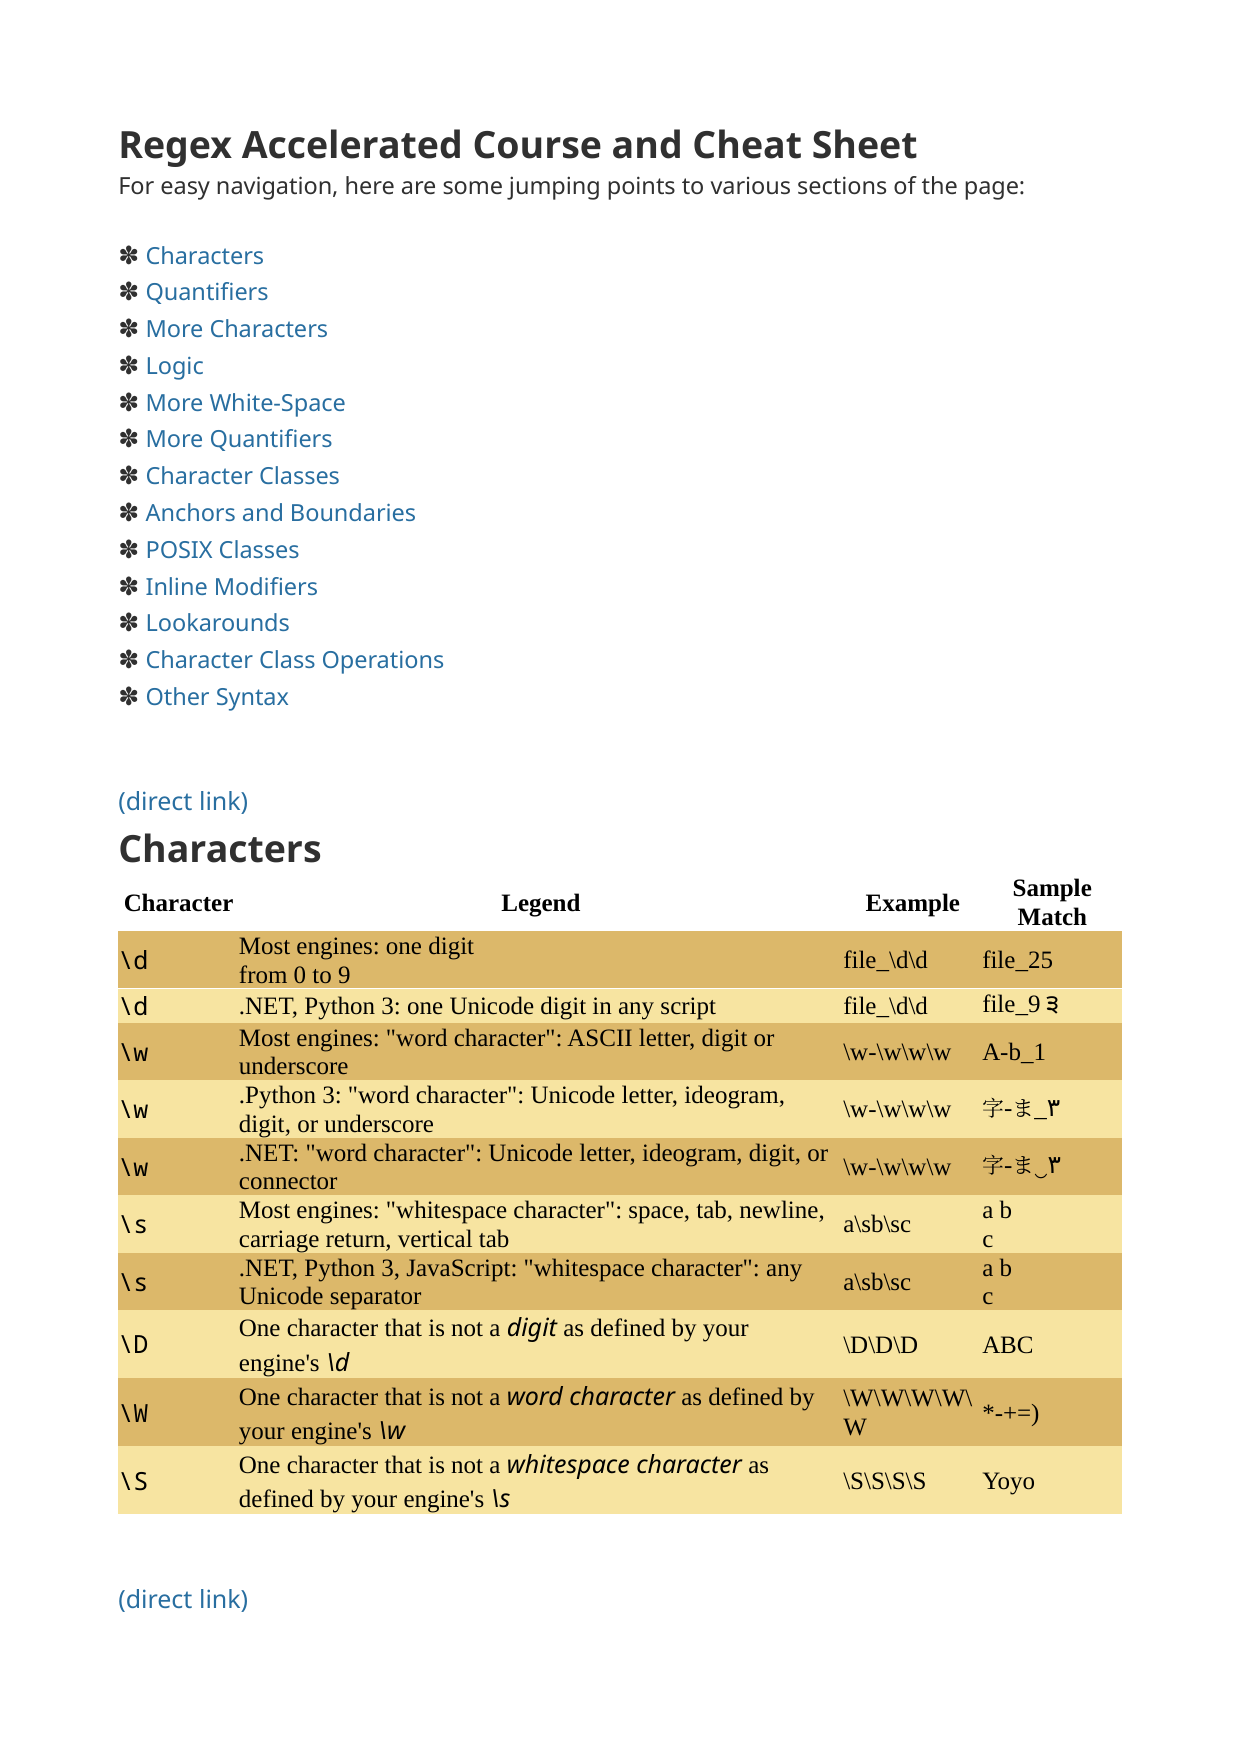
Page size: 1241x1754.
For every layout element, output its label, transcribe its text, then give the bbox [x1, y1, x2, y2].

table_header Sample Match [982, 874, 1122, 931]
subtitle Regex Accelerated Course and Cheat Sheet [118, 118, 1122, 169]
table_cell \w [118, 1080, 239, 1138]
table_cell \w [118, 1138, 239, 1195]
table_cell \d [118, 989, 239, 1023]
table_cell a b c [982, 1253, 1122, 1310]
text (direct link) [118, 1514, 1122, 1615]
subtitle Characters [118, 822, 1122, 873]
table_cell \w [118, 1023, 239, 1080]
table_header Example [843, 874, 982, 931]
table_cell \w-\w\w\w [843, 1023, 982, 1080]
table_cell file_25 [982, 931, 1122, 988]
table_cell file_9੩ [982, 989, 1122, 1023]
table_cell \d [118, 931, 239, 988]
table_cell \w-\w\w\w [843, 1080, 982, 1138]
table_cell \w-\w\w\w [843, 1138, 982, 1195]
table_cell ABC [982, 1310, 1122, 1378]
table_cell file_\d\d [843, 931, 982, 988]
table_cell a\sb\sc [843, 1195, 982, 1253]
table_cell .Python 3: "word character": Unicode letter, ideogram, digit, or underscore [239, 1080, 843, 1138]
table_cell \D [118, 1310, 239, 1378]
table_cell \W [118, 1378, 239, 1446]
table_cell One character that is not a word character as defined by your engine's \w [239, 1378, 843, 1446]
table_cell \s [118, 1253, 239, 1310]
table_cell \S\S\S\S [843, 1446, 982, 1514]
table_cell Yoyo [982, 1446, 1122, 1514]
table_cell Most engines: "whitespace character": space, tab, newline, carriage return, vertical tab [239, 1195, 843, 1253]
table_cell Most engines: one digit from 0 to 9 [239, 931, 843, 988]
table_cell One character that is not a whitespace character as defined by your engine's \s [239, 1446, 843, 1514]
table_cell A-b_1 [982, 1023, 1122, 1080]
table_cell a b c [982, 1195, 1122, 1253]
text For easy navigation, here are some jumping points to various sections of the page: ✽ Characters ✽ Quantifiers ✽ More Characters ✽ Logic ✽ More White-Space ✽ More Quantifiers ✽ Character Classes ✽ Anchors and Boundaries ✽ POSIX Classes ✽ Inline Modifiers ✽ Lookarounds ✽ Character Class Operations ✽ Other Syntax (direct link) [118, 169, 1122, 817]
table_cell One character that is not a digit as defined by your engine's \d [239, 1310, 843, 1378]
table_cell .NET, Python 3, JavaScript: "whitespace character": any Unicode separator [239, 1253, 843, 1310]
table_cell .NET: "word character": Unicode letter, ideogram, digit, or connector [239, 1138, 843, 1195]
table_cell \D\D\D [843, 1310, 982, 1378]
table_cell \S [118, 1446, 239, 1514]
table_cell a\sb\sc [843, 1253, 982, 1310]
table_header Legend [239, 874, 843, 931]
table_header Character [118, 874, 239, 931]
table_cell 字-ま‿۳ [982, 1138, 1122, 1195]
table_cell file_\d\d [843, 989, 982, 1023]
table_cell \W\W\W\W\W [843, 1378, 982, 1446]
table_cell Most engines: "word character": ASCII letter, digit or underscore [239, 1023, 843, 1080]
table_cell .NET, Python 3: one Unicode digit in any script [239, 989, 843, 1023]
table_cell *-+=) [982, 1378, 1122, 1446]
table_cell \s [118, 1195, 239, 1253]
table_cell 字-ま_۳ [982, 1080, 1122, 1138]
